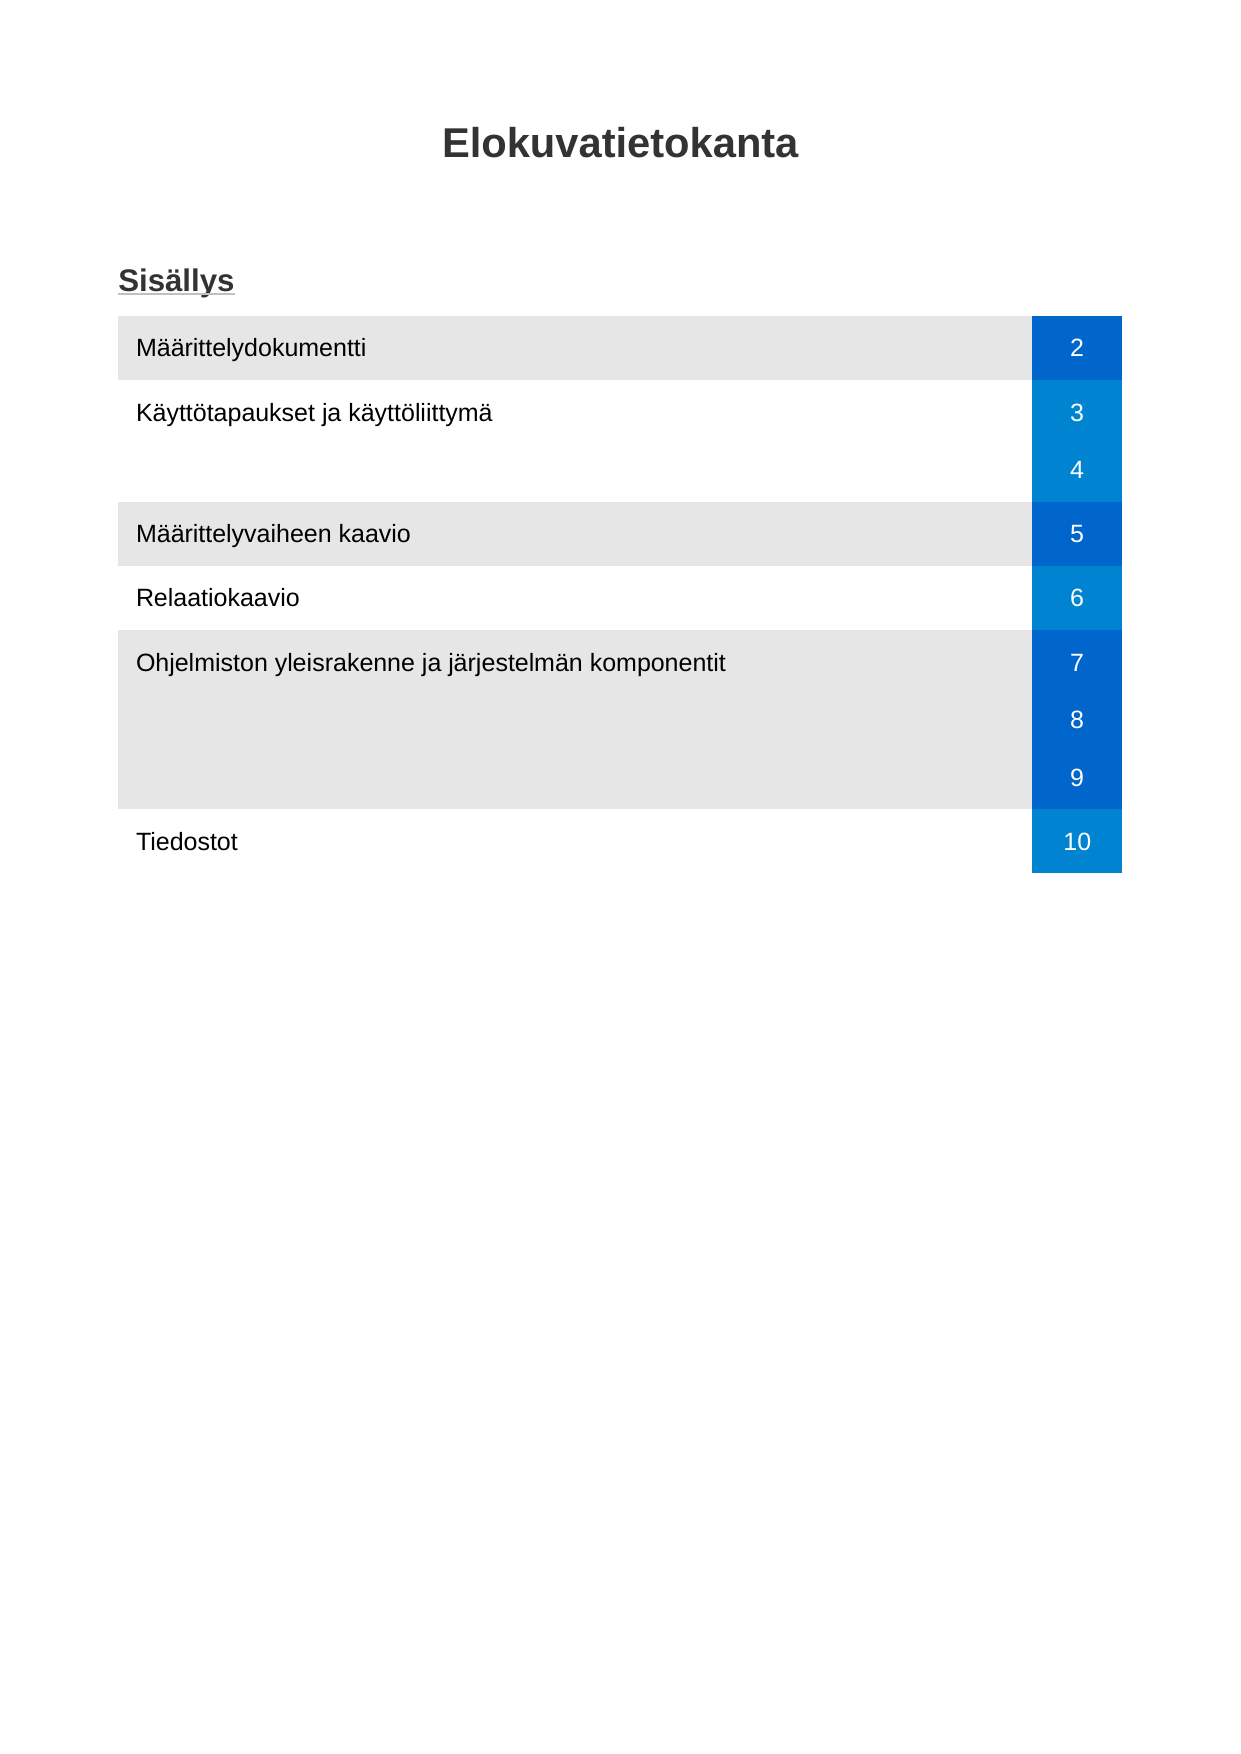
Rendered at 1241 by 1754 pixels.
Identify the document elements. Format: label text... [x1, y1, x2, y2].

table_cell 6 [1032, 566, 1122, 630]
table_cell Ohjelmiston yleisrakenne ja järjestelmän komponentit [118, 630, 1032, 809]
table_cell Määrittelyvaiheen kaavio [118, 502, 1032, 566]
table_cell 5 [1032, 502, 1122, 566]
table_cell Tiedostot [118, 809, 1032, 873]
table_header Määrittelydokumentti [118, 316, 1032, 380]
text Elokuvatietokanta [118, 118, 1122, 166]
table_cell 3 4 [1032, 380, 1122, 502]
table_cell Relaatiokaavio [118, 566, 1032, 630]
table_header 2 [1032, 316, 1122, 380]
table_cell 10 [1032, 809, 1122, 873]
table_cell 7 8 9 [1032, 630, 1122, 809]
table_cell Käyttötapaukset ja käyttöliittymä [118, 380, 1032, 502]
text Sisällys [118, 262, 1122, 298]
